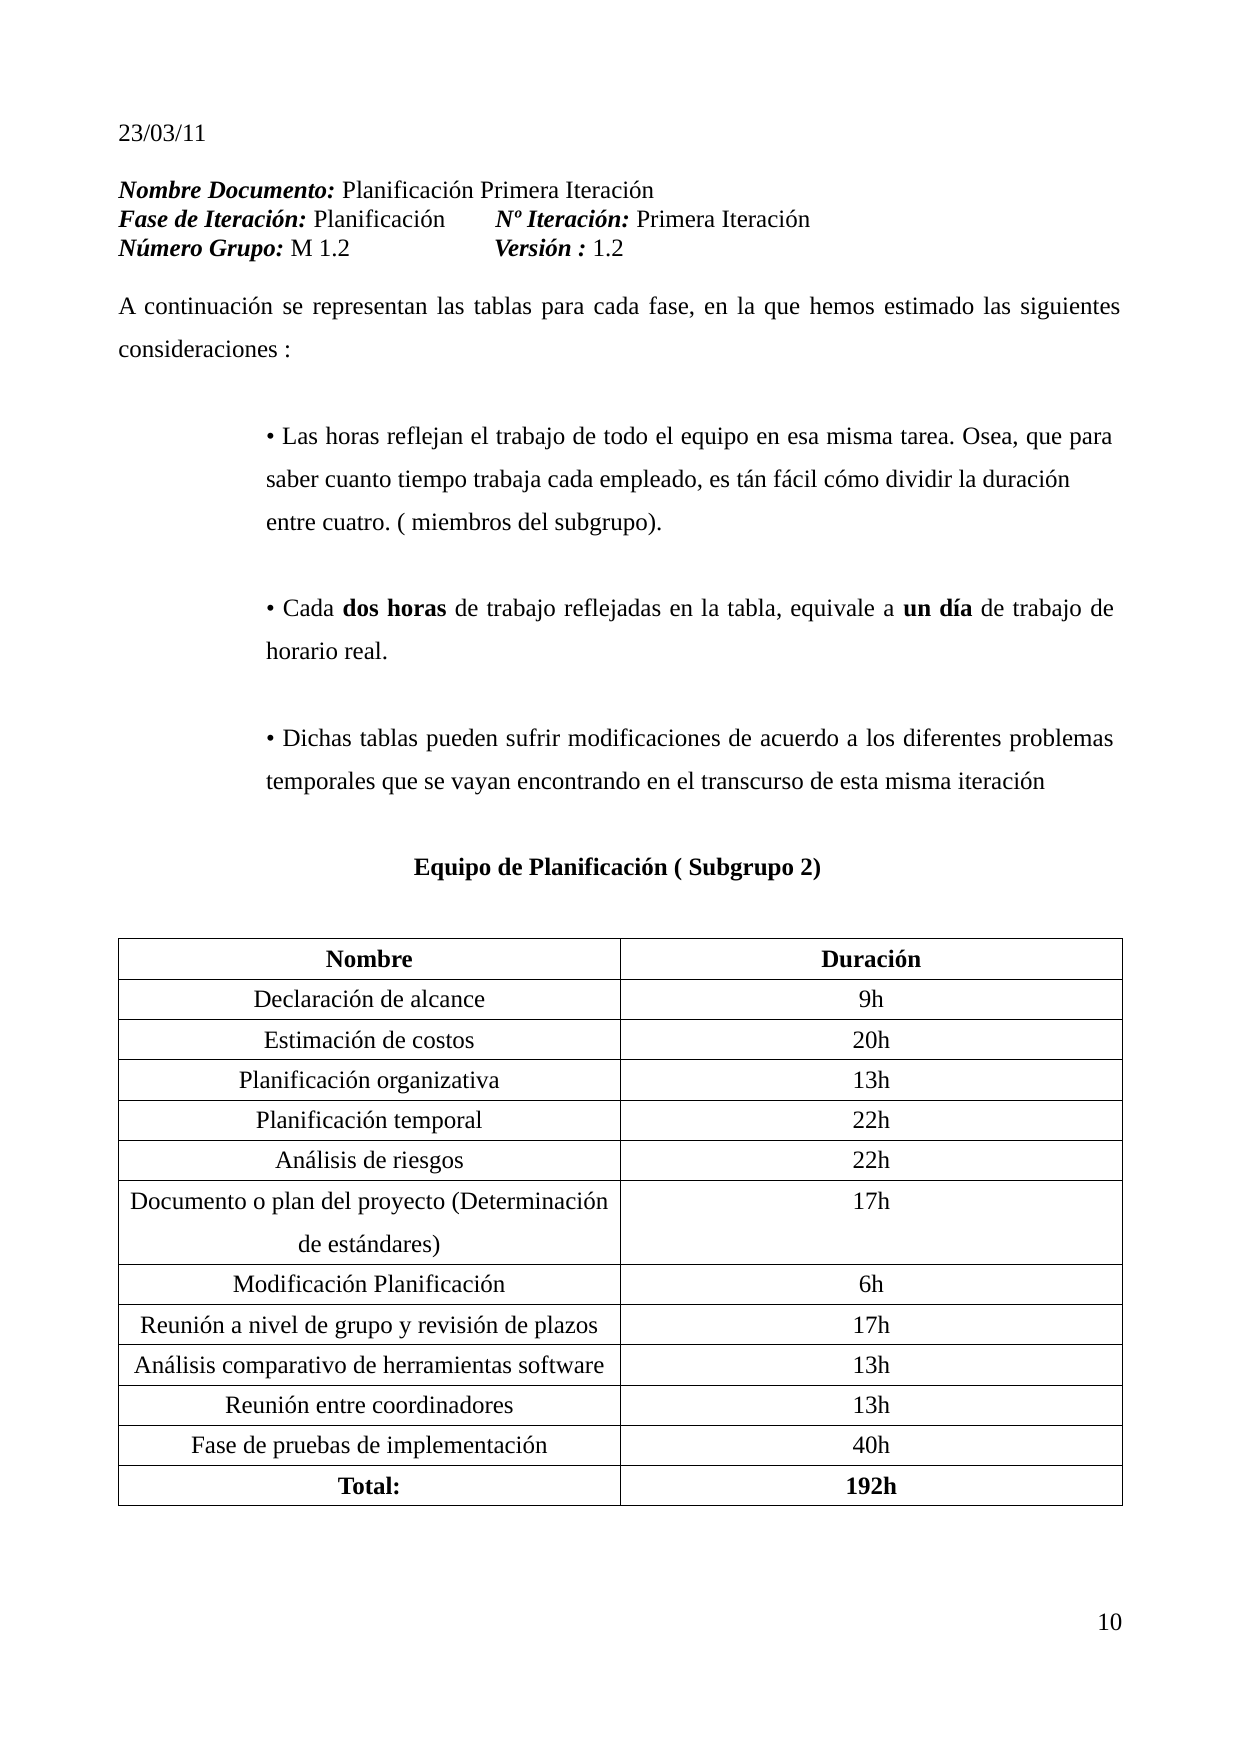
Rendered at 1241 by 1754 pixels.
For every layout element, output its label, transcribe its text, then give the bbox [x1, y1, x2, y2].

table_header Nombre [119, 939, 620, 978]
table_cell 9h [621, 980, 1122, 1019]
text Equipo de Planificación ( Subgrupo 2) [118, 852, 1122, 881]
table_cell 6h [621, 1265, 1122, 1304]
text • Las horas reflejan el trabajo de todo el equipo en esa misma tarea. Osea, que para saber cuanto tiempo trabaja cada empleado, es tán fácil cómo dividir la duración entre cuatro. ( miembros del subgrupo). [118, 421, 1122, 536]
text • Dichas tablas pueden sufrir modificaciones de acuerdo a los diferentes problemas temporales que se vayan encontrando en el transcurso de esta misma iteración [118, 723, 1122, 794]
table_cell Modificación Planificación [119, 1265, 620, 1304]
table_cell 192h [621, 1466, 1122, 1505]
table_cell Análisis de riesgos [119, 1141, 620, 1180]
table_cell 13h [621, 1345, 1122, 1384]
table_cell Declaración de alcance [119, 980, 620, 1019]
text A continuación se representan las tablas para cada fase, en la que hemos estimado las siguientes consideraciones : [118, 291, 1122, 363]
table_header Duración [621, 939, 1122, 978]
text • Cada dos horas de trabajo reflejadas en la tabla, equivale a un día de trabajo de horario real. [118, 593, 1122, 665]
table_cell 22h [621, 1101, 1122, 1140]
table_cell Documento o plan del proyecto (Determinación de estándares) [119, 1181, 620, 1263]
table_cell 13h [621, 1386, 1122, 1425]
table_cell Reunión a nivel de grupo y revisión de plazos [119, 1305, 620, 1344]
table_cell Planificación temporal [119, 1101, 620, 1140]
table_cell Estimación de costos [119, 1020, 620, 1059]
table_cell 17h [621, 1305, 1122, 1344]
table_cell 17h [621, 1181, 1122, 1263]
table_cell 22h [621, 1141, 1122, 1180]
table_cell 13h [621, 1060, 1122, 1099]
table_cell Planificación organizativa [119, 1060, 620, 1099]
table_cell Reunión entre coordinadores [119, 1386, 620, 1425]
table_cell Fase de pruebas de implementación [119, 1426, 620, 1465]
table_cell 20h [621, 1020, 1122, 1059]
table_cell Análisis comparativo de herramientas software [119, 1345, 620, 1384]
table_cell 40h [621, 1426, 1122, 1465]
table_cell Total: [119, 1466, 620, 1505]
